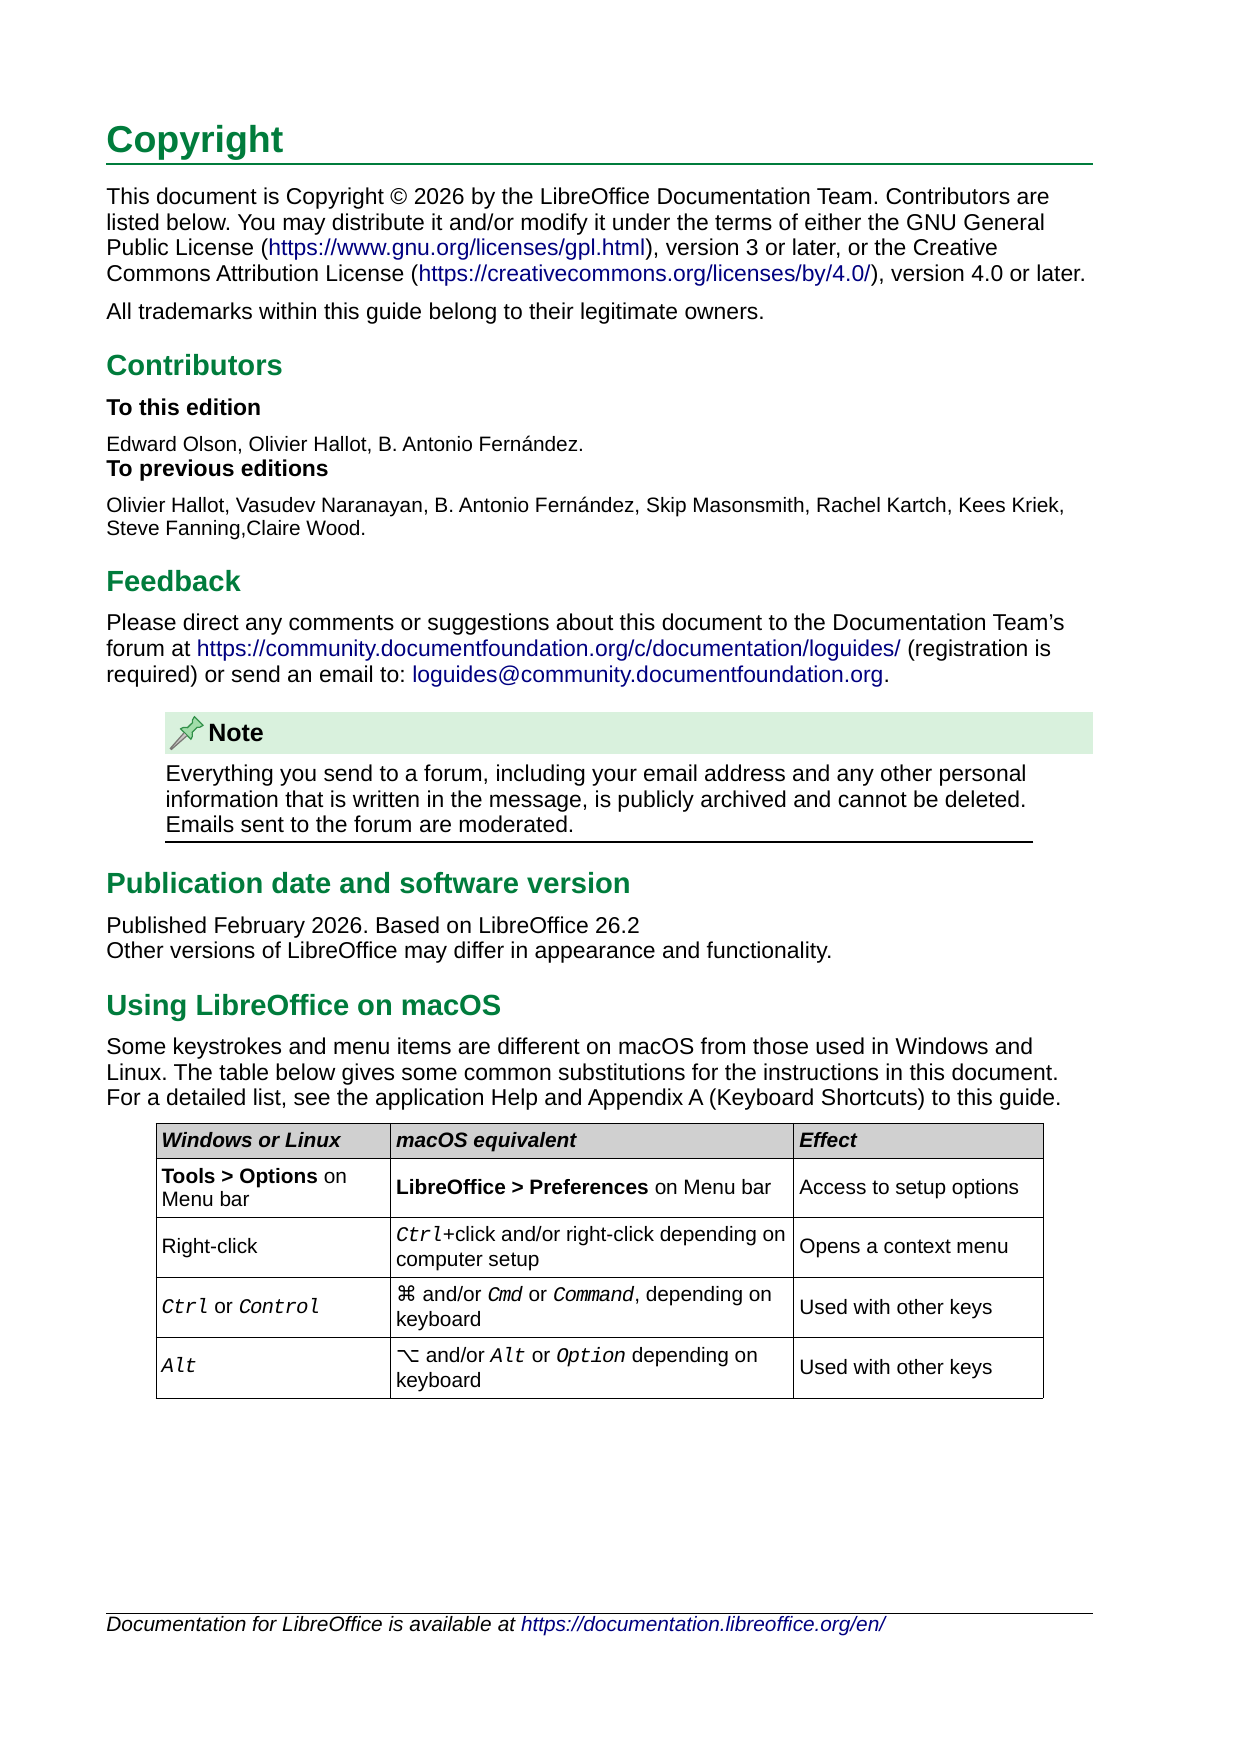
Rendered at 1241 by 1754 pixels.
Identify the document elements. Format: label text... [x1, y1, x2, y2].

table_cell Opens a context menu [794, 1218, 1043, 1277]
table_header Effect [794, 1124, 1043, 1158]
table_cell Right-click [157, 1218, 390, 1277]
table_header macOS equivalent [391, 1124, 793, 1158]
subtitle Copyright [106, 118, 1093, 163]
table_cell Tools > Options on Menu bar [157, 1159, 390, 1217]
subtitle Contributors [106, 349, 1093, 382]
text Please direct any comments or suggestions about this document to the Documentation Team’s forum at https://community.documentfoundation.org/c/documentation/loguides/ (registration is required) or send an email to: loguides@community.documentfoundation.org. [106, 610, 1093, 687]
subtitle Publication date and software version [106, 867, 1093, 900]
table_cell Alt [157, 1338, 390, 1397]
table_cell Used with other keys [794, 1338, 1043, 1397]
table_cell ⌥ and/or Alt or Option depending on keyboard [391, 1338, 793, 1397]
subtitle Feedback [106, 565, 1093, 598]
subtitle Using LibreOffice on macOS [106, 988, 1093, 1021]
table_cell Access to setup options [794, 1159, 1043, 1217]
table_cell LibreOffice > Preferences on Menu bar [391, 1159, 793, 1217]
table_cell Ctrl+click and/or right-click depending on computer setup [391, 1218, 793, 1277]
text Everything you send to a forum, including your email address and any other personal information that is written in the message, is publicly archived and cannot be deleted. Emails sent to the forum are moderated. [165, 761, 1033, 841]
table_cell Ctrl or Control [157, 1278, 390, 1337]
table_cell Used with other keys [794, 1278, 1043, 1337]
table_header Windows or Linux [157, 1124, 390, 1158]
text To this edition [106, 394, 1093, 420]
text This document is Copyright © 2026 by the LibreOffice Documentation Team. Contributors are listed below. You may distribute it and/or modify it under the terms of either the GNU General Public License (https://www.gnu.org/licenses/gpl.html), version 3 or later, or the Creative Commons Attribution License (https://creativecommons.org/licenses/by/4.0/), version 4.0 or later. [106, 184, 1093, 286]
text Published February 2026. Based on LibreOffice 26.2 Other versions of LibreOffice may differ in appearance and functionality. [106, 912, 1093, 964]
subtitle Note [208, 712, 1093, 754]
text Some keystrokes and menu items are different on macOS from those used in Windows and Linux. The table below gives some common substitutions for the instructions in this document. For a detailed list, see the application Help and Appendix A (Keyboard Shortcuts) to this guide. [106, 1033, 1093, 1110]
text Edward Olson, Olivier Hallot, B. Antonio Fernández. [106, 432, 1093, 456]
text All trademarks within this guide belong to their legitimate owners. [106, 299, 1093, 324]
text Olivier Hallot, Vasudev Naranayan, B. Antonio Fernández, Skip Masonsmith, Rachel Kartch, Kees Kriek, Steve Fanning,Claire Wood. [106, 494, 1093, 540]
text To previous editions [106, 456, 1093, 481]
table_cell ⌘ and/or Cmd or Command, depending on keyboard [391, 1278, 793, 1337]
